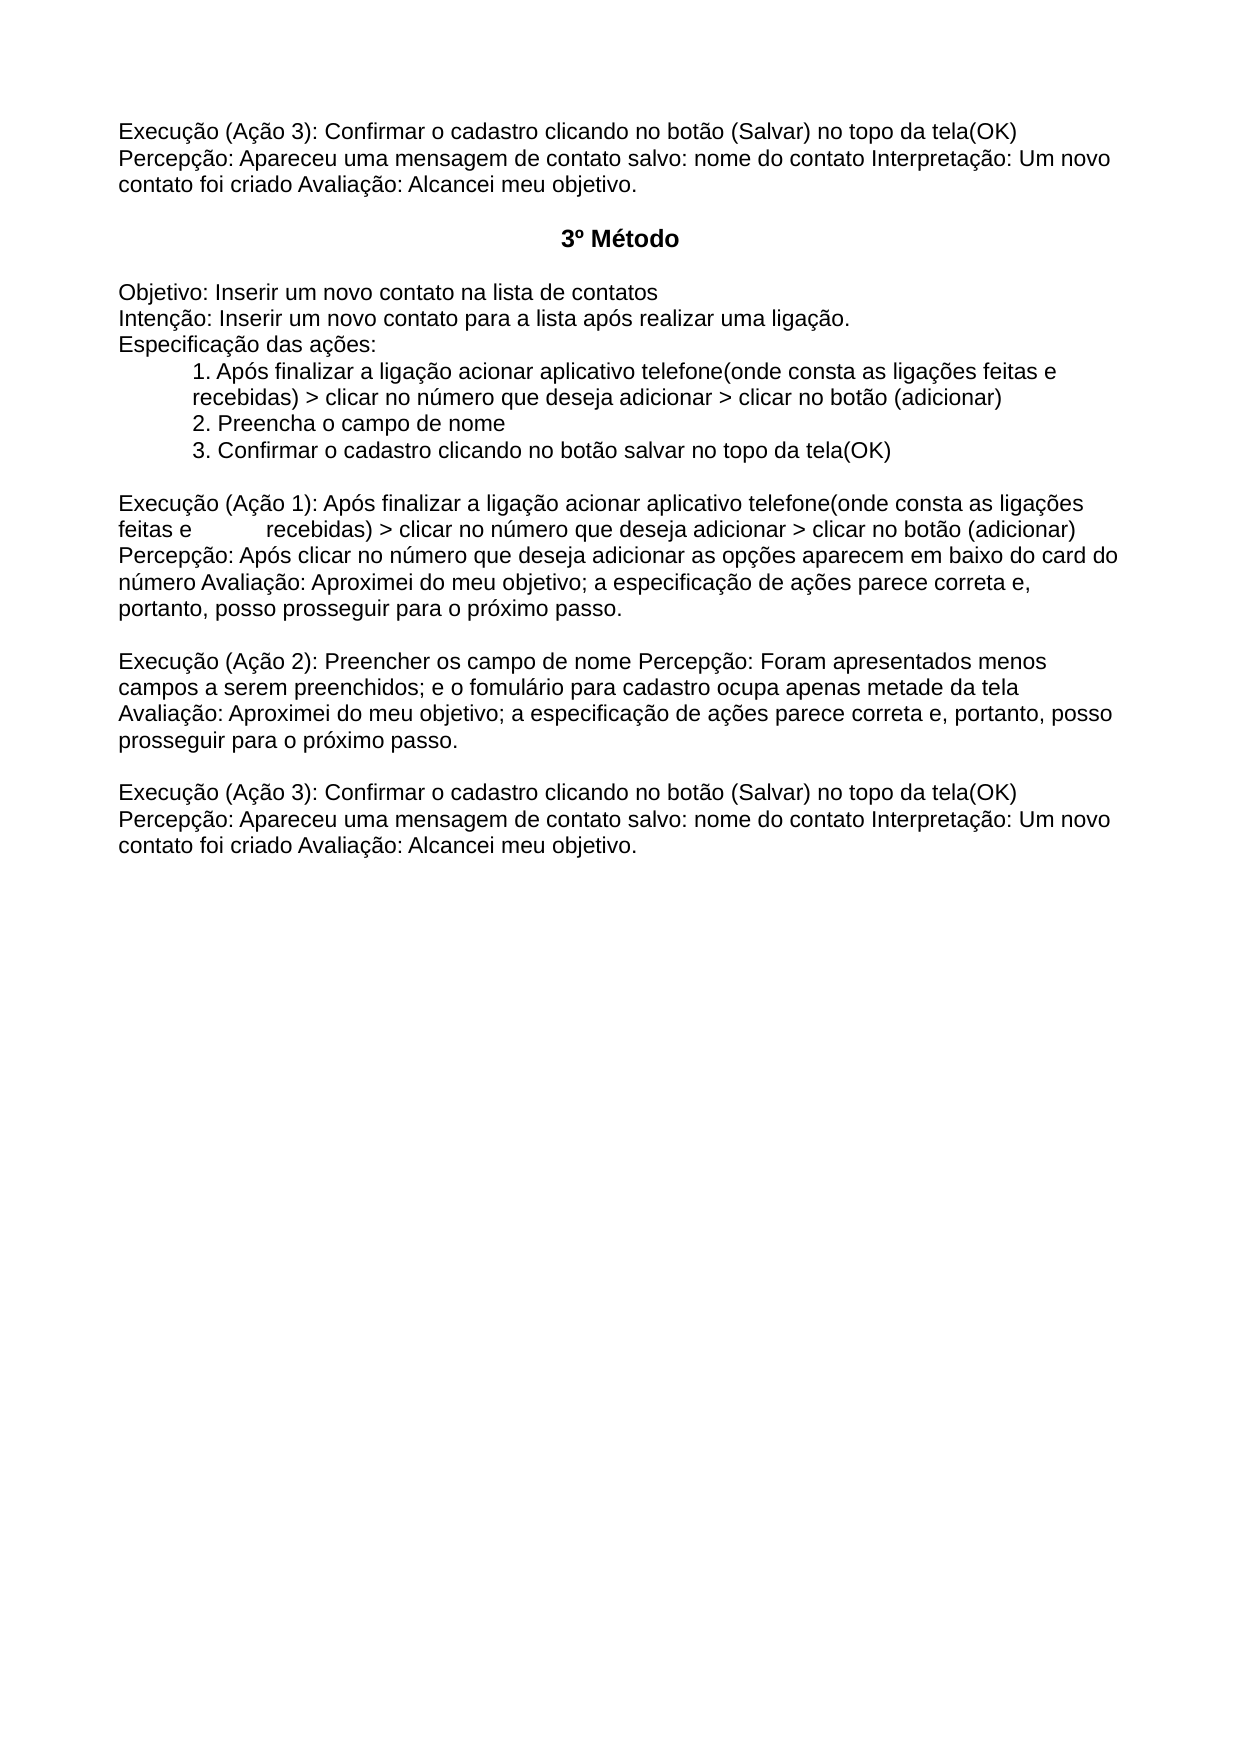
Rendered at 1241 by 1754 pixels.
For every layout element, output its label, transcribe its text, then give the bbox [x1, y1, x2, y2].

text Especificação das ações: [118, 331, 1122, 358]
text Intenção: Inserir um novo contato para a lista após realizar uma ligação. [118, 305, 1122, 331]
text Objetivo: Inserir um novo contato na lista de contatos [118, 279, 1122, 305]
text Execução (Ação 3): Confirmar o cadastro clicando no botão (Salvar) no topo da tela(OK) Percepção: Apareceu uma mensagem de contato salvo: nome do contato Interpretação: Um novo contato foi criado Avaliação: Alcancei meu objetivo. [118, 779, 1122, 858]
text 3º Método [118, 223, 1122, 252]
text Execução (Ação 2): Preencher os campo de nome Percepção: Foram apresentados menos campos a serem preenchidos; e o fomulário para cadastro ocupa apenas metade da tela Avaliação: Aproximei do meu objetivo; a especificação de ações parece correta e, portanto, posso prosseguir para o próximo passo. [118, 648, 1122, 753]
text 1. Após finalizar a ligação acionar aplicativo telefone(onde consta as ligações feitas e recebidas) > clicar no número que deseja adicionar > clicar no botão (adicionar) [118, 358, 1122, 410]
text Execução (Ação 1): Após finalizar a ligação acionar aplicativo telefone(onde consta as ligações feitas e recebidas) > clicar no número que deseja adicionar > clicar no botão (adicionar) Percepção: Após clicar no número que deseja adicionar as opções aparecem em baixo do card do número Avaliação: Aproximei do meu objetivo; a especificação de ações parece correta e, portanto, posso prosseguir para o próximo passo. [118, 489, 1122, 621]
text Execução (Ação 3): Confirmar o cadastro clicando no botão (Salvar) no topo da tela(OK) Percepção: Apareceu uma mensagem de contato salvo: nome do contato Interpretação: Um novo contato foi criado Avaliação: Alcancei meu objetivo. [118, 118, 1122, 197]
text 3. Confirmar o cadastro clicando no botão salvar no topo da tela(OK) [118, 437, 1122, 463]
text 2. Preencha o campo de nome [118, 410, 1122, 437]
